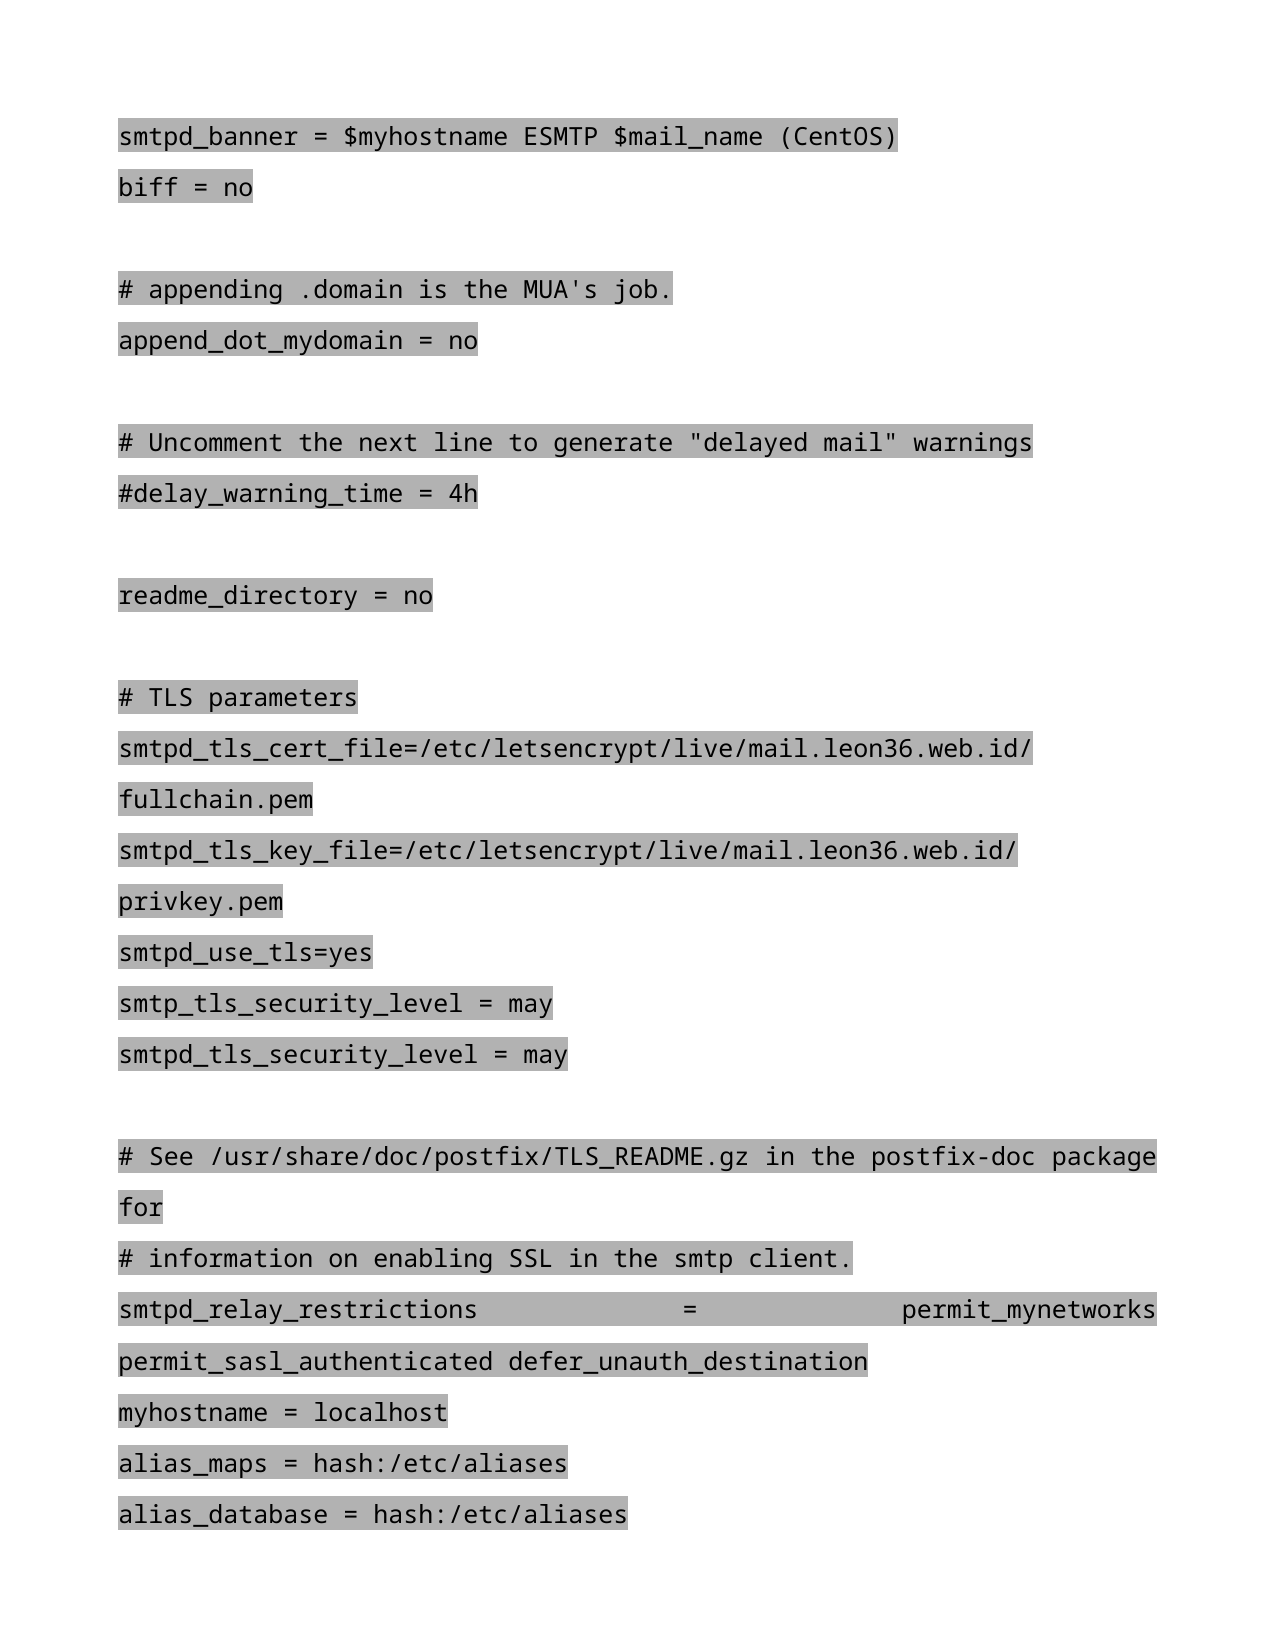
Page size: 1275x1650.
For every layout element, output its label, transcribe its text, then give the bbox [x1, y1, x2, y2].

text # Uncomment the next line to generate "delayed mail" warnings [1033, 424, 1157, 458]
text readme_directory = no [118, 577, 1157, 612]
text smtp_tls_security_level = may [553, 986, 1157, 1020]
text smtpd_relay_restrictions = permit_mynetworks permit_sasl_authenticated defer_unauth_destination [118, 1326, 1157, 1377]
text # appending .domain is the MUA's job. [673, 271, 1157, 305]
text smtpd_use_tls=yes [373, 935, 1157, 969]
text smtpd_banner = $myhostname ESMTP $mail_name (CentOS) [898, 118, 1157, 152]
text # See /usr/share/doc/postfix/TLS_README.gz in the postfix-doc package for [118, 1173, 1157, 1224]
text #delay_warning_time = 4h [478, 475, 1157, 509]
text smtpd_tls_key_file=/etc/letsencrypt/live/mail.leon36.web.id/privkey.pem [118, 833, 1157, 918]
text # TLS parameters [118, 679, 1157, 714]
text # information on enabling SSL in the smtp client. [853, 1241, 1157, 1275]
text myhostname = localhost [448, 1394, 1157, 1428]
text alias_database = hash:/etc/aliases [628, 1496, 1157, 1530]
text append_dot_mydomain = no [478, 322, 1157, 356]
text biff = no [253, 169, 1157, 203]
text smtpd_tls_security_level = may [568, 1037, 1157, 1071]
text alias_maps = hash:/etc/aliases [568, 1445, 1157, 1479]
text smtpd_tls_cert_file=/etc/letsencrypt/live/mail.leon36.web.id/fullchain.pem [118, 731, 1157, 816]
